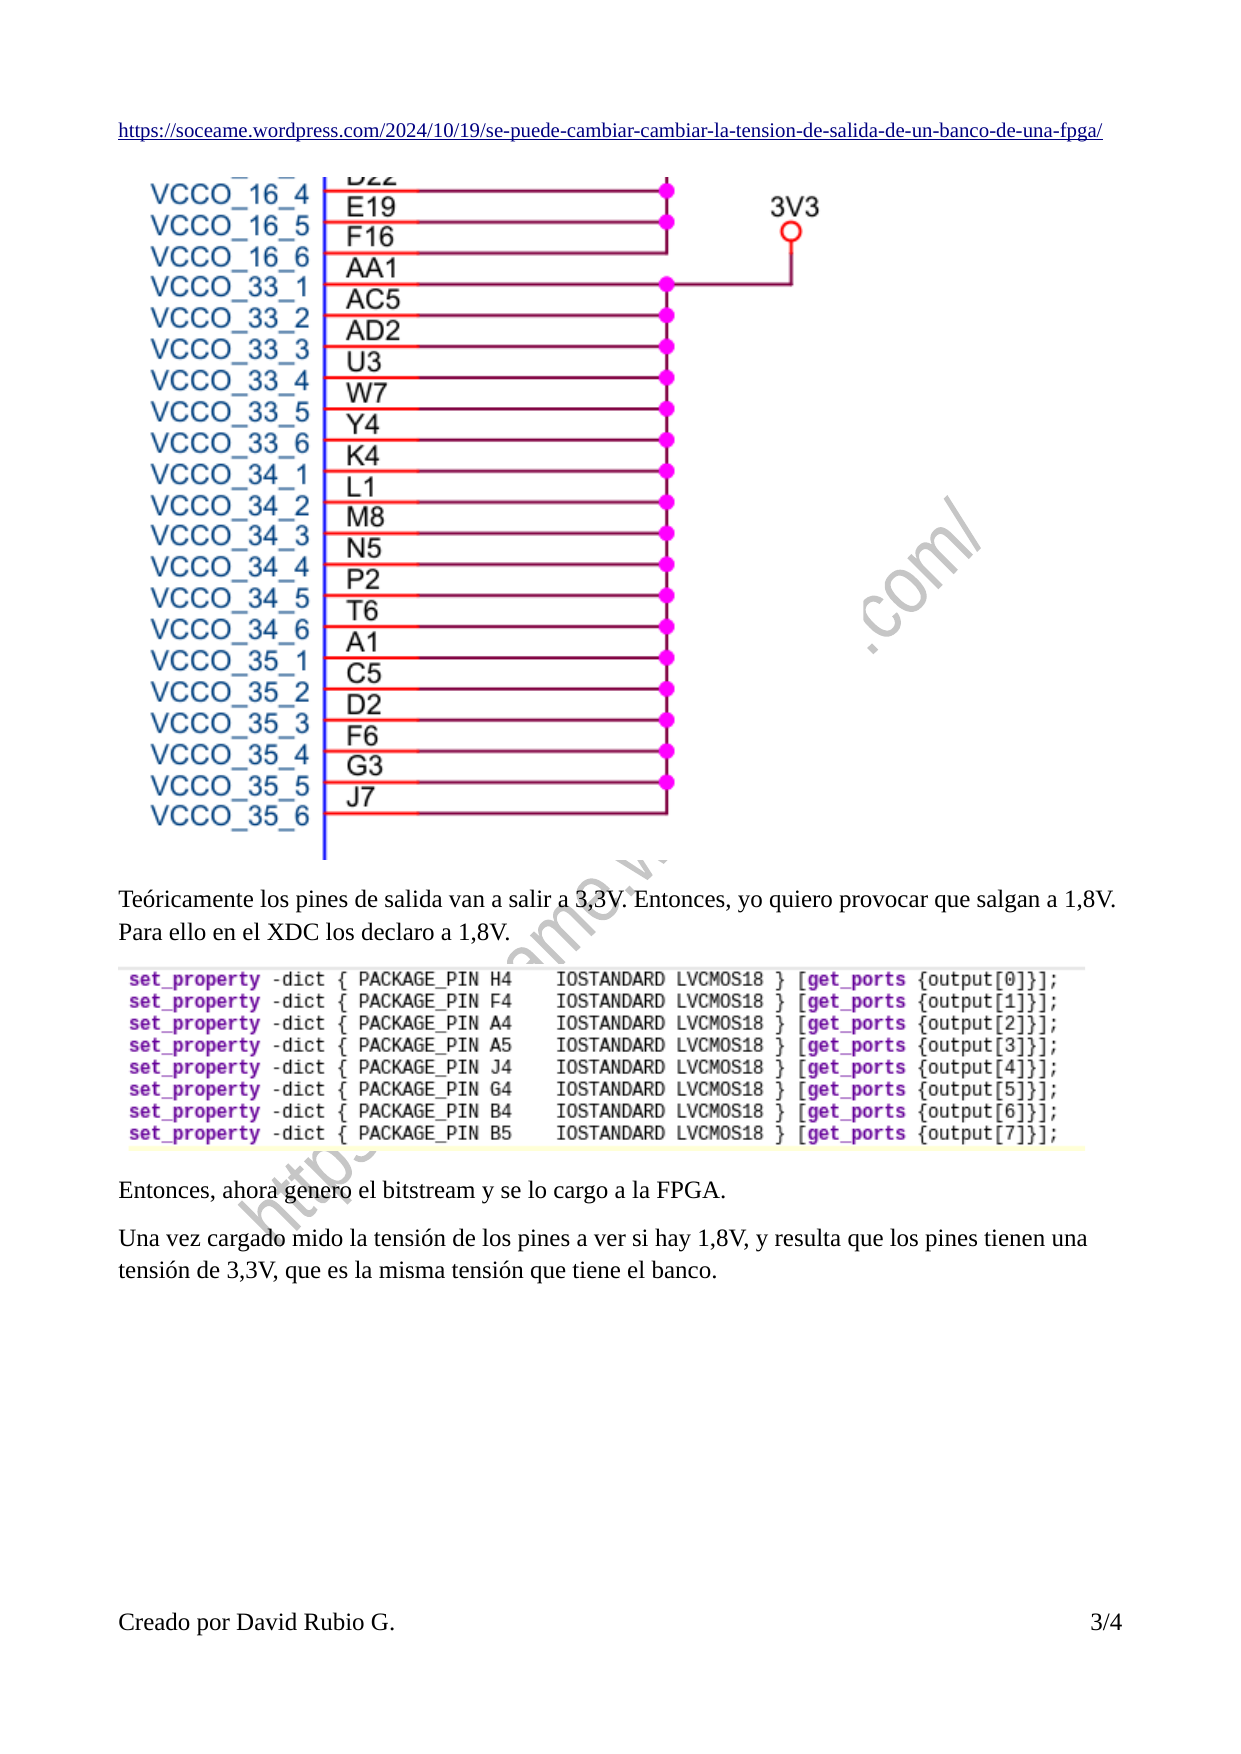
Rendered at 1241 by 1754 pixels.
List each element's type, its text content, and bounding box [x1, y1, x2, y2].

picture [118, 964, 1086, 1151]
text Entonces, ahora genero el bitstream y se lo cargo a la FPGA. [338, 1175, 1122, 1204]
text Una vez cargado mido la tensión de los pines a ver si hay 1,8V, y resulta que los pines tienen una tensión de 3,3V, que es la misma tensión que tiene el banco. [118, 1223, 1122, 1284]
picture [118, 177, 864, 860]
text Entonces, ahora genero el bitstream y se lo cargo a la FPGA. [118, 1175, 321, 1204]
text Teóricamente los pines de salida van a salir a 3,3V. Entonces, yo quiero provocar que salgan a 1,8V. Para ello en el XDC los declaro a 1,8V. [118, 884, 1122, 946]
